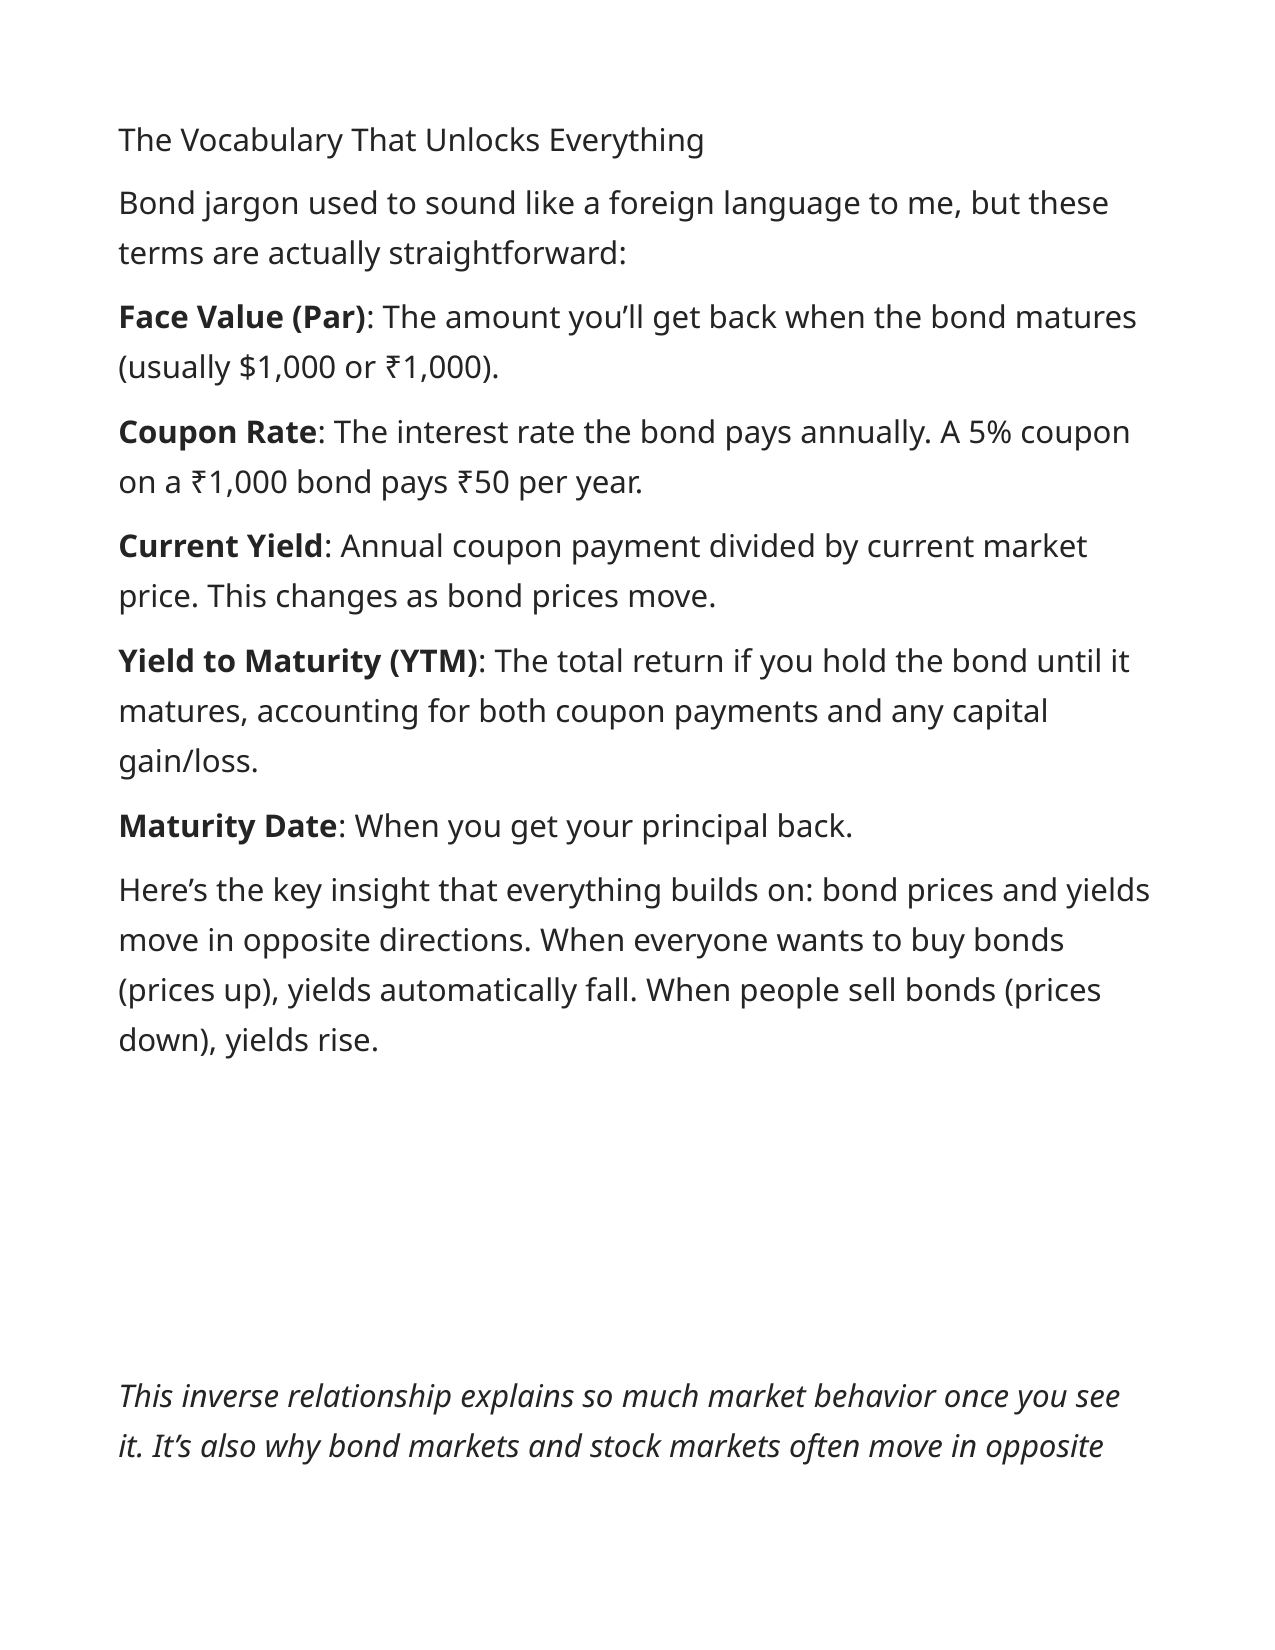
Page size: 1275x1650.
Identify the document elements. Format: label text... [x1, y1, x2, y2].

text Coupon Rate: The interest rate the bond pays annually. A 5% coupon on a ₹1,000 bond pays ₹50 per year. [118, 402, 1157, 502]
text Bond jargon used to sound like a foreign language to me, but these terms are actually straightforward: [118, 173, 1157, 273]
text This inverse relationship explains so much market behavior once you see it. It’s also why bond markets and stock markets often move in opposite [118, 1367, 1157, 1467]
text Current Yield: Annual coupon payment divided by current market price. This changes as bond prices move. [118, 517, 1157, 617]
text Yield to Maturity (YTM): The total return if you hold the bond until it matures, accounting for both coupon payments and any capital gain/loss. [118, 632, 1157, 782]
text Face Value (Par): The amount you’ll get back when the bond matures (usually $1,000 or ₹1,000). [118, 288, 1157, 388]
text Maturity Date: When you get your principal back. [118, 796, 1157, 846]
text Here’s the key insight that everything builds on: bond prices and yields move in opposite directions. When everyone wants to buy bonds (prices up), yields automatically fall. When people sell bonds (prices down), yields rise. [118, 861, 1157, 1061]
subtitle The Vocabulary That Unlocks Everything [118, 118, 1157, 161]
